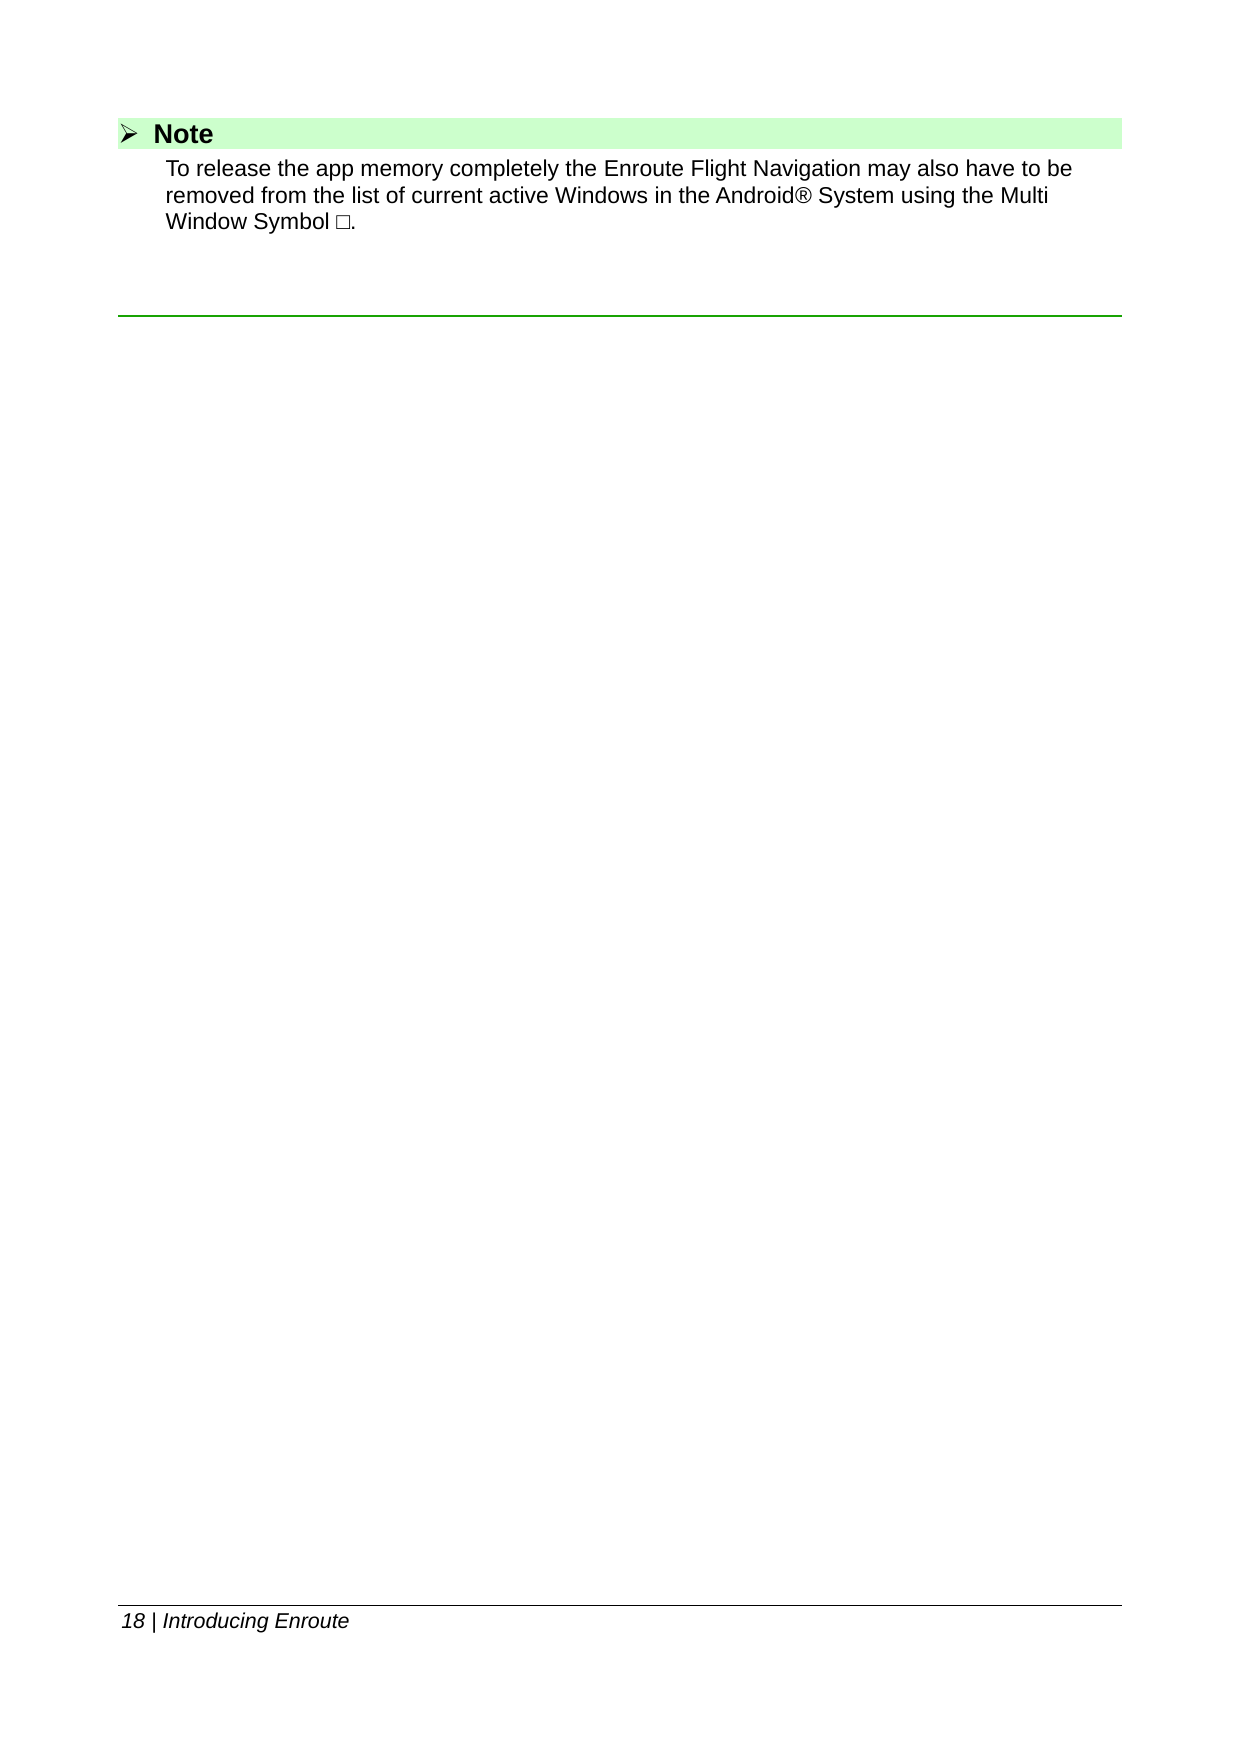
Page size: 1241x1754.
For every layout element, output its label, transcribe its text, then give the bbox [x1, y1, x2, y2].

subtitle To release the app memory completely the Enroute Flight Navigation may also have to be removed from the list of current active Windows in the Android® System using the Multi Window Symbol □. [142, 155, 1122, 234]
subtitle Note [118, 118, 1122, 149]
